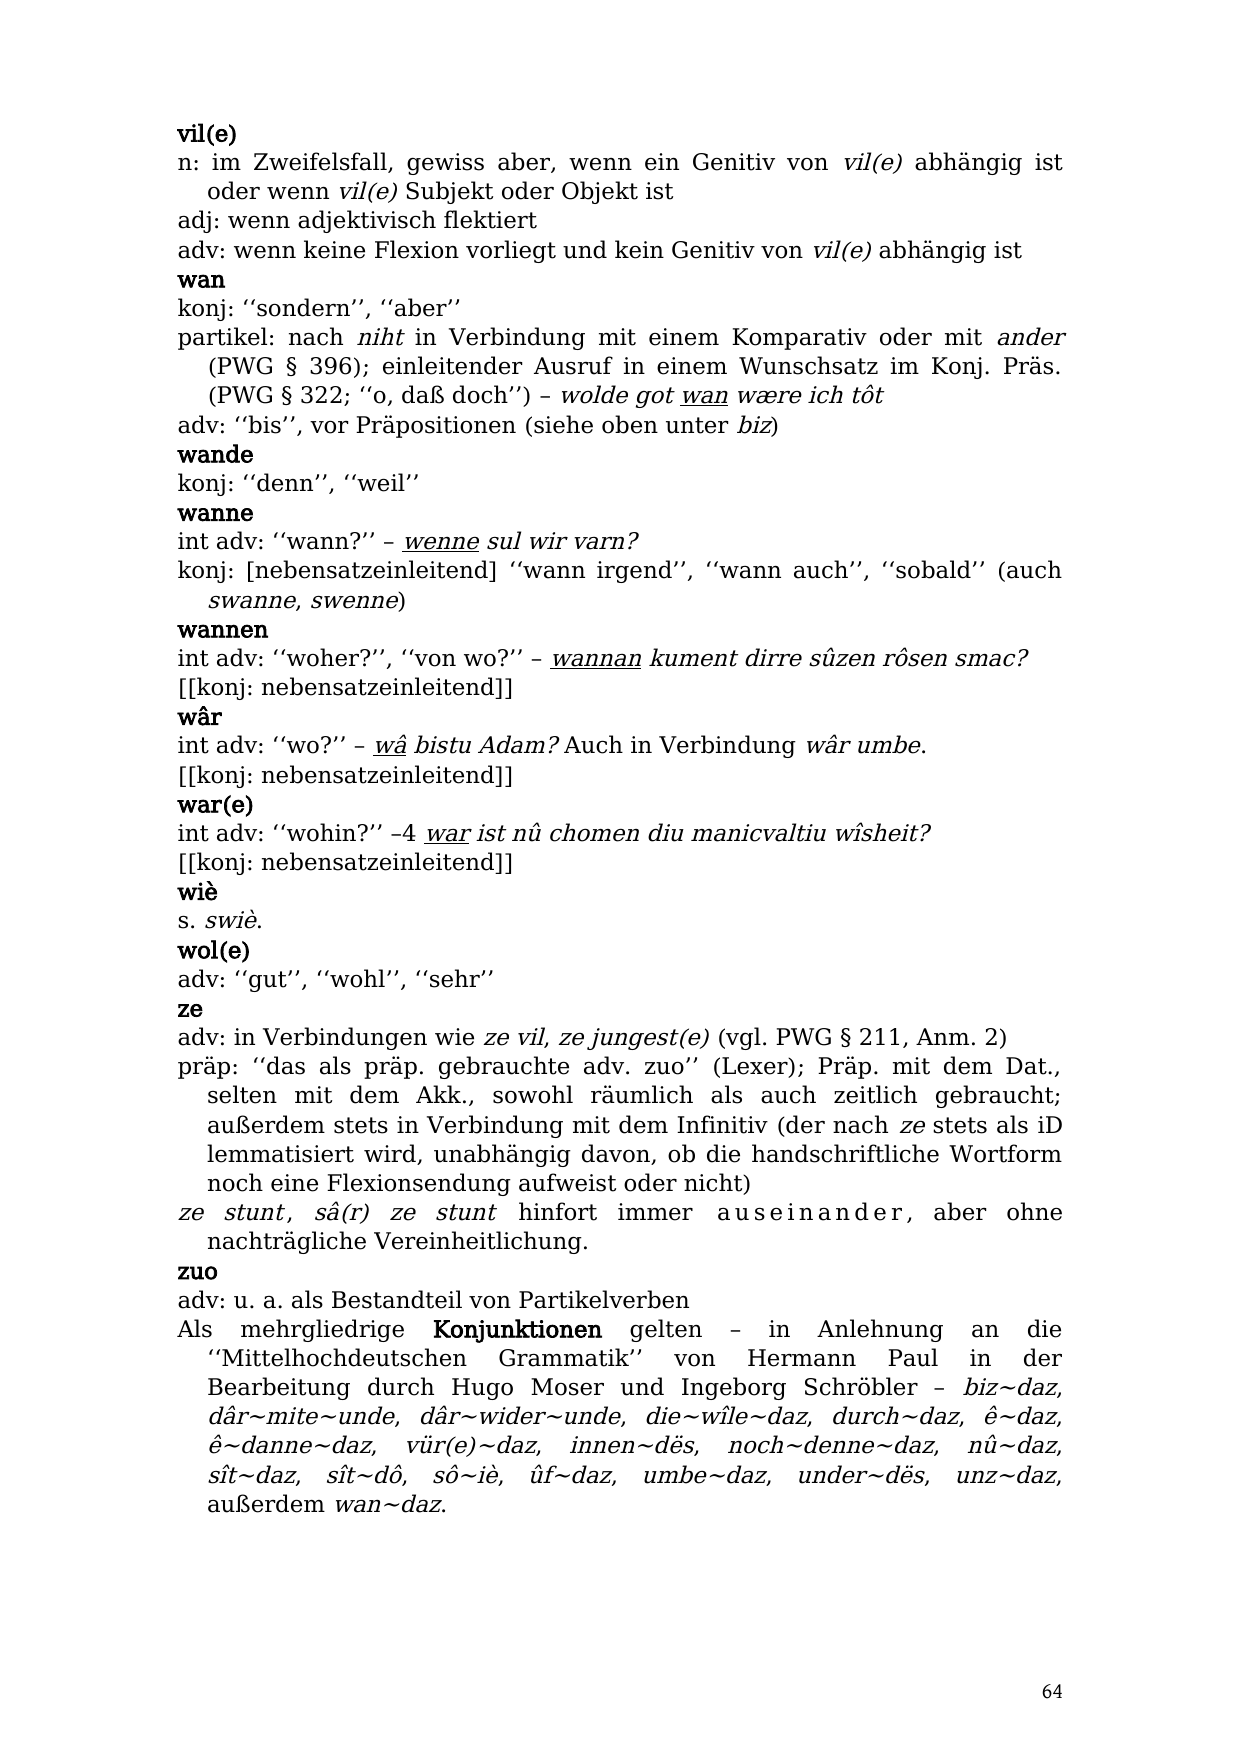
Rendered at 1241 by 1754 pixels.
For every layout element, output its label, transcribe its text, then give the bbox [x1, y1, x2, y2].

text s. swiè. [177, 906, 1063, 935]
text n: im Zweifelsfall, gewiss aber, wenn ein Genitiv von vil(e) abhängig ist oder wenn vil(e) Subjekt oder Objekt ist [177, 147, 1063, 206]
text adj: wenn adjektivisch flektiert [177, 206, 1063, 235]
text ze stunt, sâ(r) ze stunt hinfort immer auseinander, aber ohne nachträgliche Vereinheitlichung. [177, 1197, 1063, 1256]
text [[konj: nebensatzeinleitend]] [177, 760, 1063, 789]
text ze [177, 993, 1063, 1022]
text konj: ‘‘sondern’’, ‘‘aber’’ [177, 293, 1063, 322]
text wâr [177, 701, 1063, 731]
text int adv: ‘‘wann?’’ – wenne sul wir varn? [177, 526, 1063, 556]
text wannen [177, 614, 1063, 643]
text int adv: ‘‘wo?’’ – wâ bistu Adam? Auch in Verbindung wâr umbe. [177, 731, 1063, 760]
text adv: wenn keine Flexion vorliegt und kein Genitiv von vil(e) abhängig ist [177, 235, 1063, 264]
text war(e) [177, 789, 1063, 818]
text partikel: nach niht in Verbindung mit einem Komparativ oder mit ander (PWG § 396); einleitender Ausruf in einem Wunschsatz im Konj. Präs. (PWG § 322; ‘‘o, daß doch’’) – wolde got wan wære ich tôt [177, 322, 1063, 410]
text konj: ‘‘denn’’, ‘‘weil’’ [177, 468, 1063, 497]
text [[konj: nebensatzeinleitend]] [177, 672, 1063, 701]
text wanne [177, 497, 1063, 526]
text int adv: ‘‘wohin?’’ –4 war ist nû chomen diu manicvaltiu wîsheit? [177, 818, 1063, 847]
text konj: [nebensatzeinleitend] ‘‘wann irgend’’, ‘‘wann auch’’, ‘‘sobald’’ (auch swanne, swenne) [177, 556, 1063, 614]
text int adv: ‘‘woher?’’, ‘‘von wo?’’ – wannan kument dirre sûzen rôsen smac? [177, 643, 1063, 672]
text vil(e) [177, 118, 1063, 147]
text wol(e) [177, 935, 1063, 964]
text adv: ‘‘gut’’, ‘‘wohl’’, ‘‘sehr’’ [177, 964, 1063, 993]
text adv: in Verbindungen wie ze vil, ze jungest(e) (vgl. PWG § 211, Anm. 2) [177, 1022, 1063, 1051]
text Als mehrgliedrige Konjunktionen gelten – in Anlehnung an die ‘‘Mittelhochdeutschen Grammatik’’ von Hermann Paul in der Bearbeitung durch Hugo Moser und Ingeborg Schröbler – biz~daz, dâr~mite~unde, dâr~wider~unde, die~wîle~daz, durch~daz, ê~daz, ê~danne~daz, vür(e)~daz, innen~dës, noch~denne~daz, nû~daz, sît~daz, sît~dô, sô~iè, ûf~daz, umbe~daz, under~dës, unz~daz, außerdem wan~daz. [177, 1314, 1063, 1518]
text präp: ‘‘das als präp. gebrauchte adv. zuo’’ (Lexer); Präp. mit dem Dat., selten mit dem Akk., sowohl räumlich als auch zeitlich gebraucht; außerdem stets in Verbindung mit dem Infinitiv (der nach ze stets als iD lemmatisiert wird, unabhängig davon, ob die handschriftliche Wortform noch eine Flexionsendung aufweist oder nicht) [177, 1051, 1063, 1197]
text wan [177, 264, 1063, 293]
text wiè [177, 876, 1063, 906]
text adv: u. a. als Bestandteil von Partikelverben [177, 1285, 1063, 1314]
text adv: ‘‘bis’’, vor Präpositionen (siehe oben unter biz) [177, 410, 1063, 439]
text zuo [177, 1256, 1063, 1285]
text [[konj: nebensatzeinleitend]] [177, 847, 1063, 876]
text wande [177, 439, 1063, 468]
